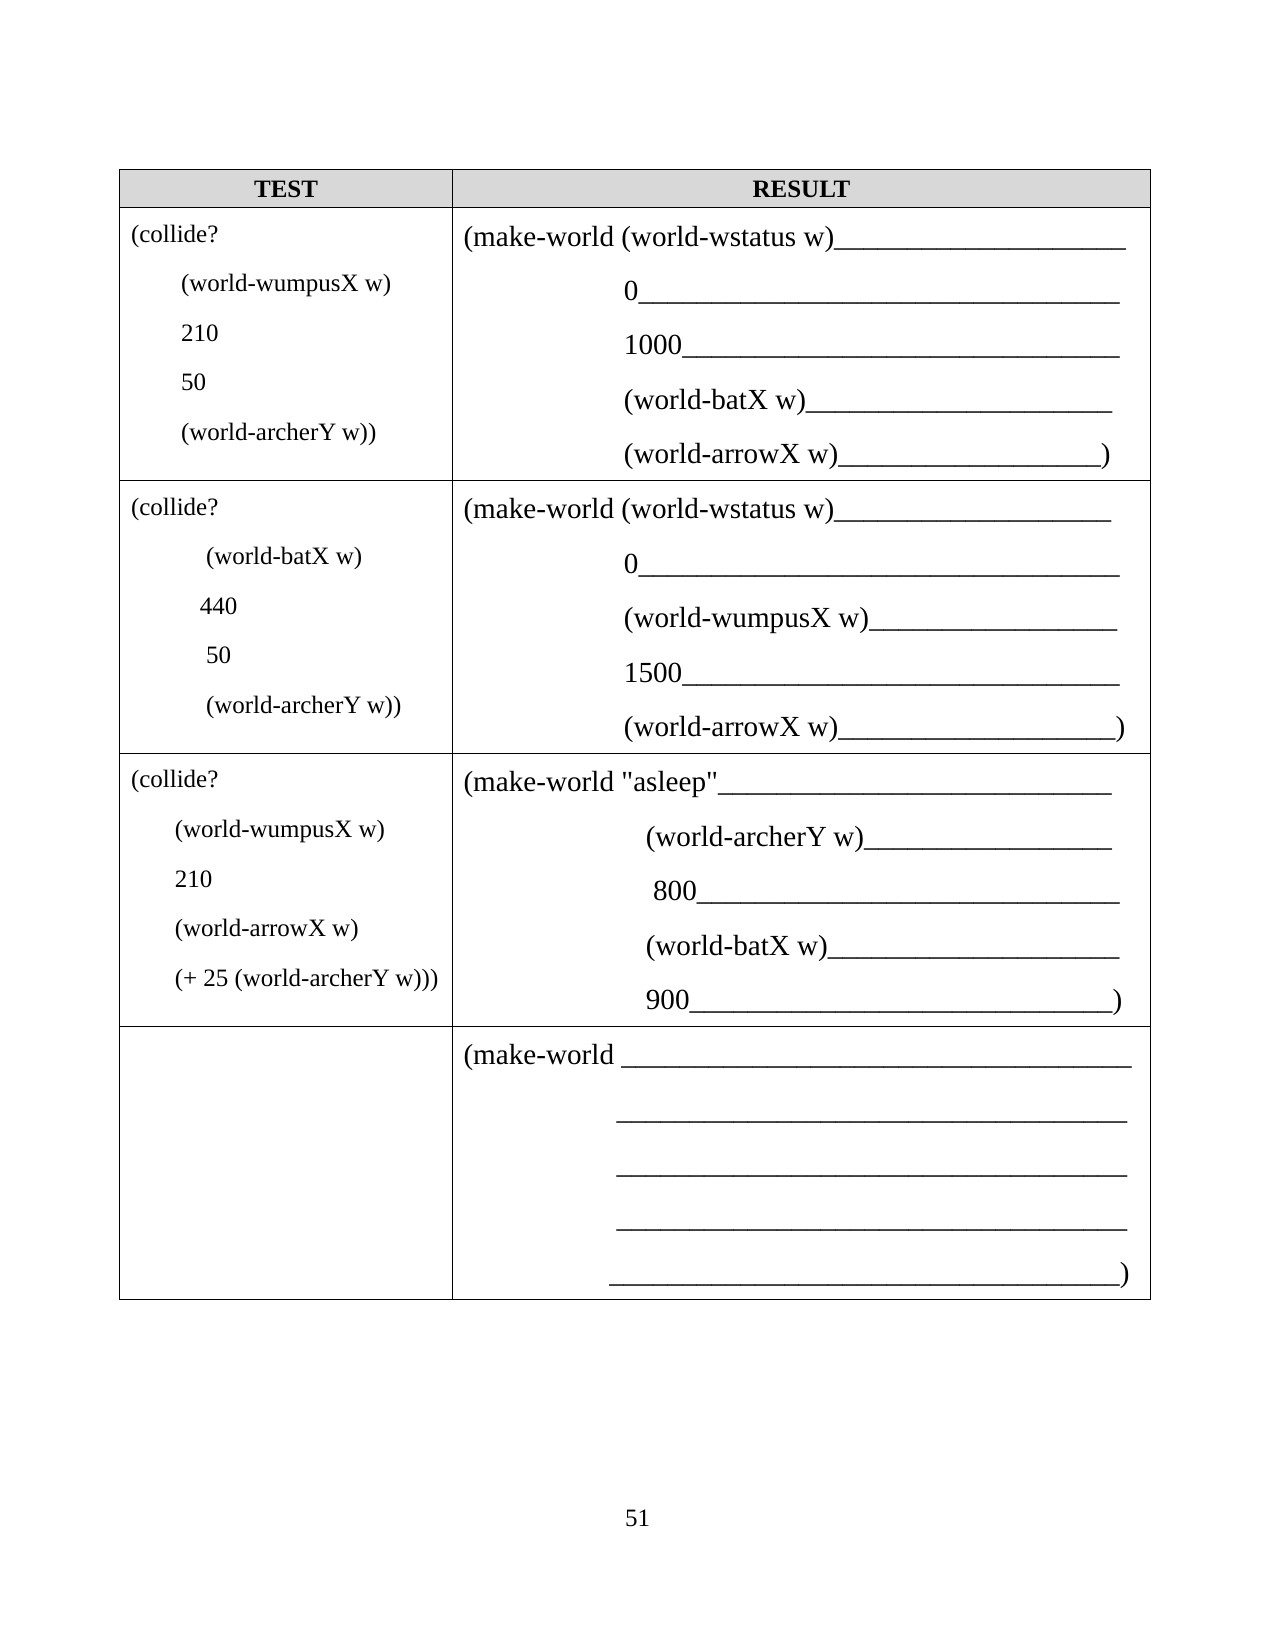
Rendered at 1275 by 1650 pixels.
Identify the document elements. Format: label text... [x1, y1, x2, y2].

table_cell (make-world "asleep"___________________________ (world-archerY w)_________________ 800_____________________________ (world-batX w)____________________ 900_____________________________) [453, 754, 1150, 1026]
table_cell [120, 1027, 452, 1299]
table_cell (make-world ___________________________________ ___________________________________ ___________________________________ ___________________________________ ___________________________________) [453, 1027, 1150, 1299]
table_cell (collide? (world-wumpusX w) 210 (world-arrowX w) (+ 25 (world-archerY w))) [120, 754, 452, 1026]
table_header TEST [120, 170, 452, 207]
table_header RESULT [453, 170, 1150, 207]
table_cell (collide? (world-batX w) 440 50 (world-archerY w)) [120, 481, 452, 753]
table_cell (collide? (world-wumpusX w) 210 50 (world-archerY w)) [120, 208, 452, 480]
table_cell (make-world (world-wstatus w)____________________ 0_________________________________ 1000______________________________ (world-batX w)_____________________ (world-arrowX w)__________________) [453, 208, 1150, 480]
table_cell (make-world (world-wstatus w)___________________ 0_________________________________ (world-wumpusX w)_________________ 1500______________________________ (world-arrowX w)___________________) [453, 481, 1150, 753]
